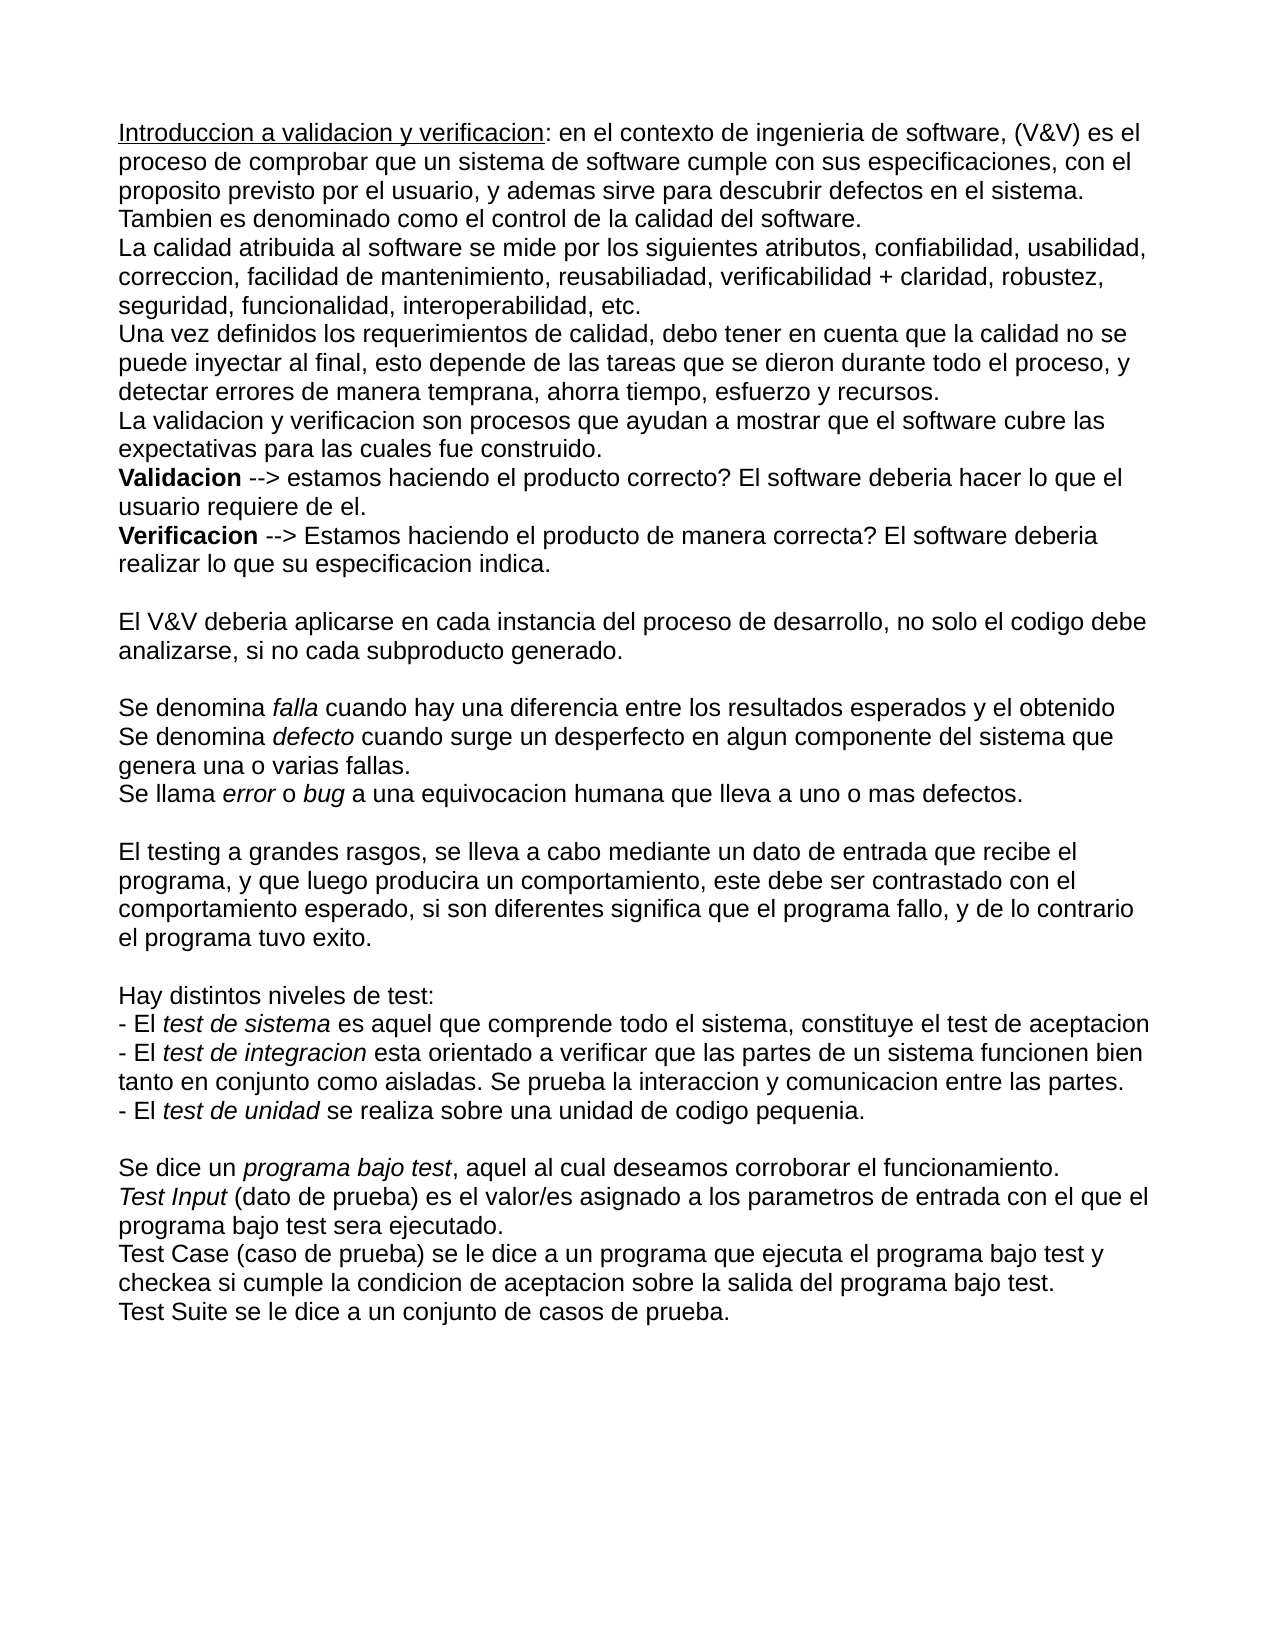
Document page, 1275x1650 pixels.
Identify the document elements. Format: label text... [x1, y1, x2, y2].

text La calidad atribuida al software se mide por los siguientes atributos, confiabilidad, usabilidad, correccion, facilidad de mantenimiento, reusabiliadad, verificabilidad + claridad, robustez, seguridad, funcionalidad, interoperabilidad, etc. [118, 233, 1157, 319]
text - El test de integracion esta orientado a verificar que las partes de un sistema funcionen bien tanto en conjunto como aisladas. Se prueba la interaccion y comunicacion entre las partes. [118, 1038, 1157, 1096]
text La validacion y verificacion son procesos que ayudan a mostrar que el software cubre las expectativas para las cuales fue construido. [118, 406, 1157, 463]
text El V&V deberia aplicarse en cada instancia del proceso de desarrollo, no solo el codigo debe analizarse, si no cada subproducto generado. [118, 607, 1157, 664]
text Introduccion a validacion y verificacion: en el contexto de ingenieria de software, (V&V) es el proceso de comprobar que un sistema de software cumple con sus especificaciones, con el proposito previsto por el usuario, y ademas sirve para descubrir defectos en el sistema. [118, 118, 1157, 204]
text Tambien es denominado como el control de la calidad del software. [118, 204, 1157, 233]
text Se denomina defecto cuando surge un desperfecto en algun componente del sistema que genera una o varias fallas. [118, 722, 1157, 779]
text - El test de sistema es aquel que comprende todo el sistema, constituye el test de aceptacion [118, 1009, 1157, 1038]
text Verificacion --> Estamos haciendo el producto de manera correcta? El software deberia realizar lo que su especificacion indica. [118, 521, 1157, 578]
text Se denomina falla cuando hay una diferencia entre los resultados esperados y el obtenido [118, 693, 1157, 722]
text El testing a grandes rasgos, se lleva a cabo mediante un dato de entrada que recibe el programa, y que luego producira un comportamiento, este debe ser contrastado con el comportamiento esperado, si son diferentes significa que el programa fallo, y de lo contrario el programa tuvo exito. [118, 837, 1157, 952]
text Validacion --> estamos haciendo el producto correcto? El software deberia hacer lo que el usuario requiere de el. [118, 463, 1157, 521]
text Test Case (caso de prueba) se le dice a un programa que ejecuta el programa bajo test y checkea si cumple la condicion de aceptacion sobre la salida del programa bajo test. [118, 1239, 1157, 1297]
text Se llama error o bug a una equivocacion humana que lleva a uno o mas defectos. [118, 779, 1157, 808]
text Test Suite se le dice a un conjunto de casos de prueba. [118, 1297, 1157, 1326]
text - El test de unidad se realiza sobre una unidad de codigo pequenia. [118, 1096, 1157, 1124]
text Se dice un programa bajo test, aquel al cual deseamos corroborar el funcionamiento. [118, 1153, 1157, 1182]
text Test Input (dato de prueba) es el valor/es asignado a los parametros de entrada con el que el programa bajo test sera ejecutado. [118, 1182, 1157, 1239]
text Una vez definidos los requerimientos de calidad, debo tener en cuenta que la calidad no se puede inyectar al final, esto depende de las tareas que se dieron durante todo el proceso, y detectar errores de manera temprana, ahorra tiempo, esfuerzo y recursos. [118, 319, 1157, 406]
text Hay distintos niveles de test: [118, 981, 1157, 1009]
